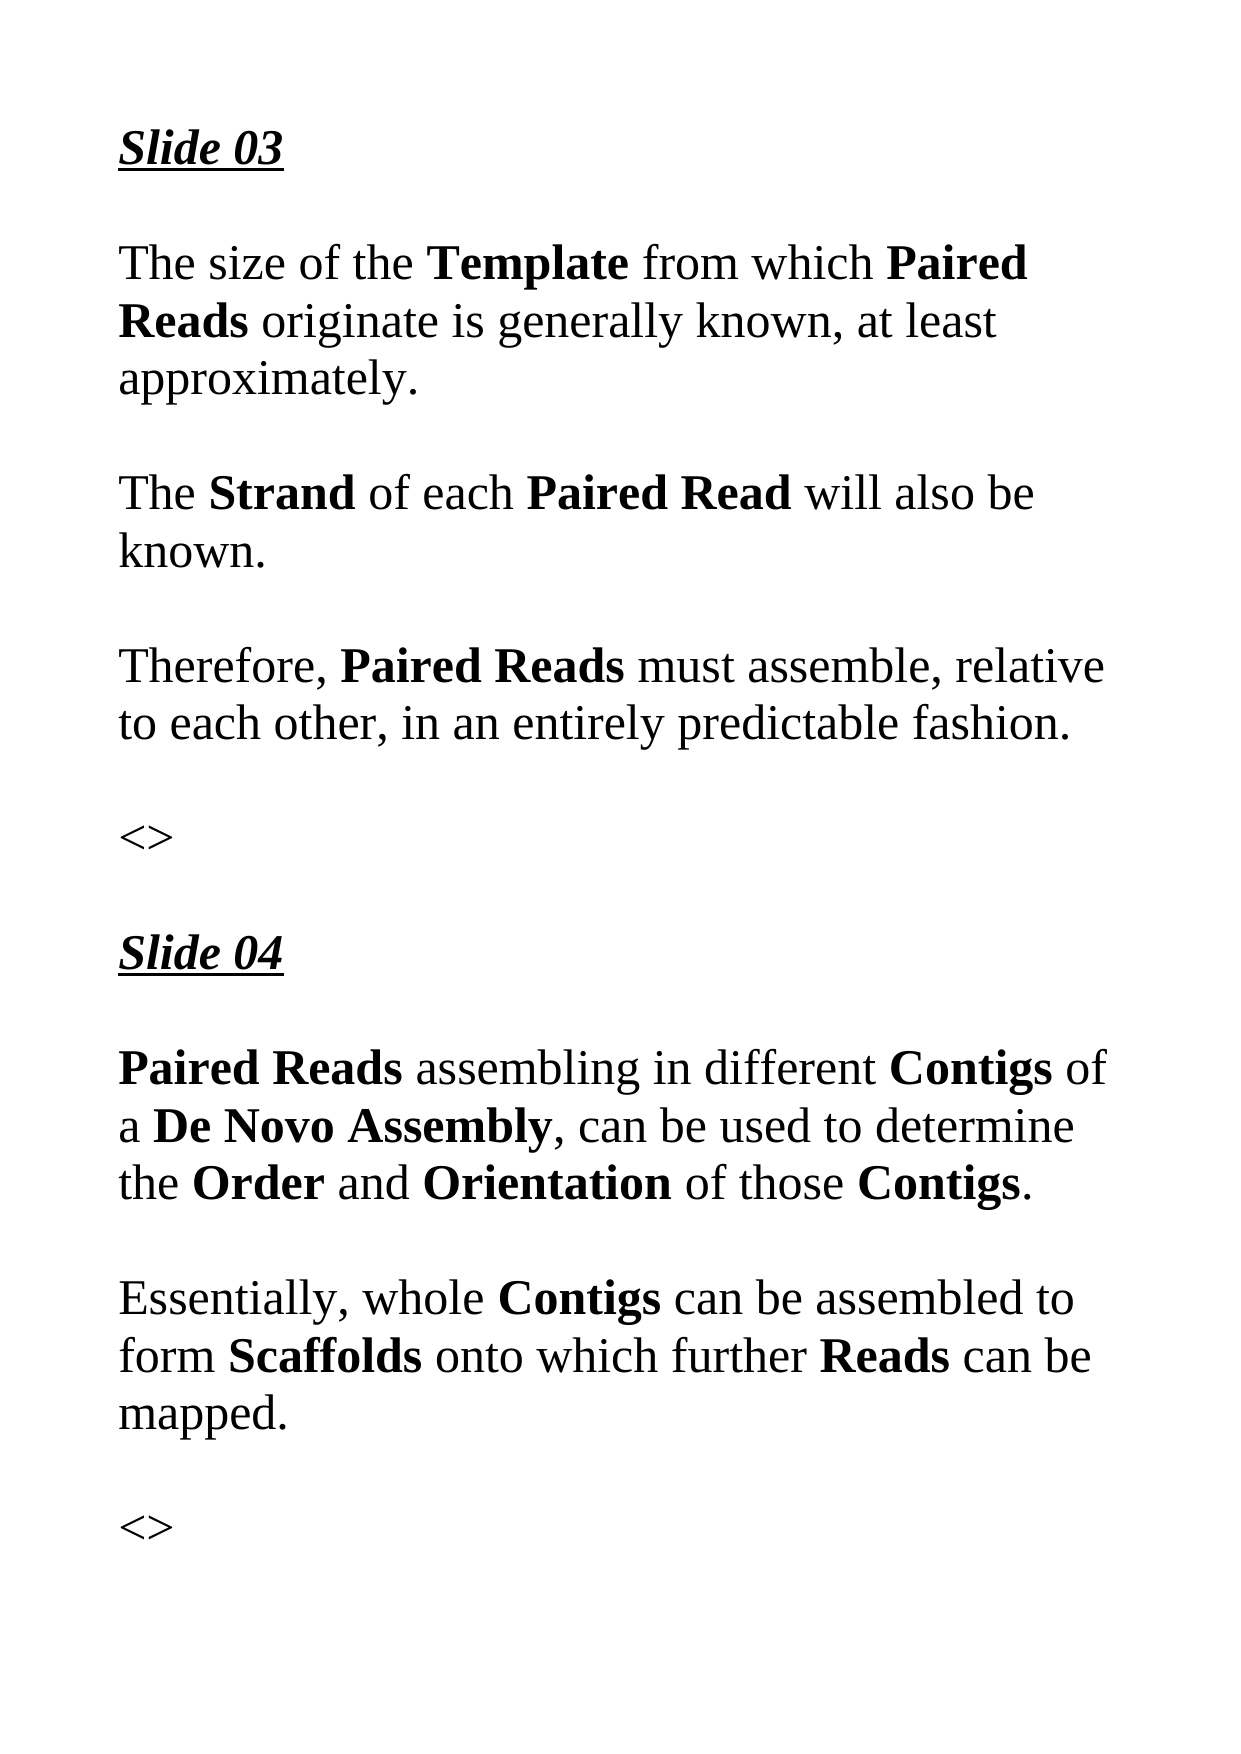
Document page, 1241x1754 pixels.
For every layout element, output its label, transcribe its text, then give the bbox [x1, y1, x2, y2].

text The Strand of each Paired Read will also be known. [118, 463, 1122, 578]
text The size of the Template from which Paired Reads originate is generally known, at least approximately. [118, 233, 1122, 406]
text <> [118, 1498, 1122, 1556]
text Essentially, whole Contigs can be assembled to form Scaffolds onto which further Reads can be mapped. [118, 1268, 1122, 1441]
text Therefore, Paired Reads must assemble, relative to each other, in an entirely predictable fashion. [118, 636, 1122, 751]
text <> [118, 808, 1122, 866]
text Slide 04 [118, 923, 1122, 981]
text Paired Reads assembling in different Contigs of a De Novo Assembly, can be used to determine the Order and Orientation of those Contigs. [118, 1038, 1122, 1211]
text Slide 03 [118, 118, 1122, 176]
